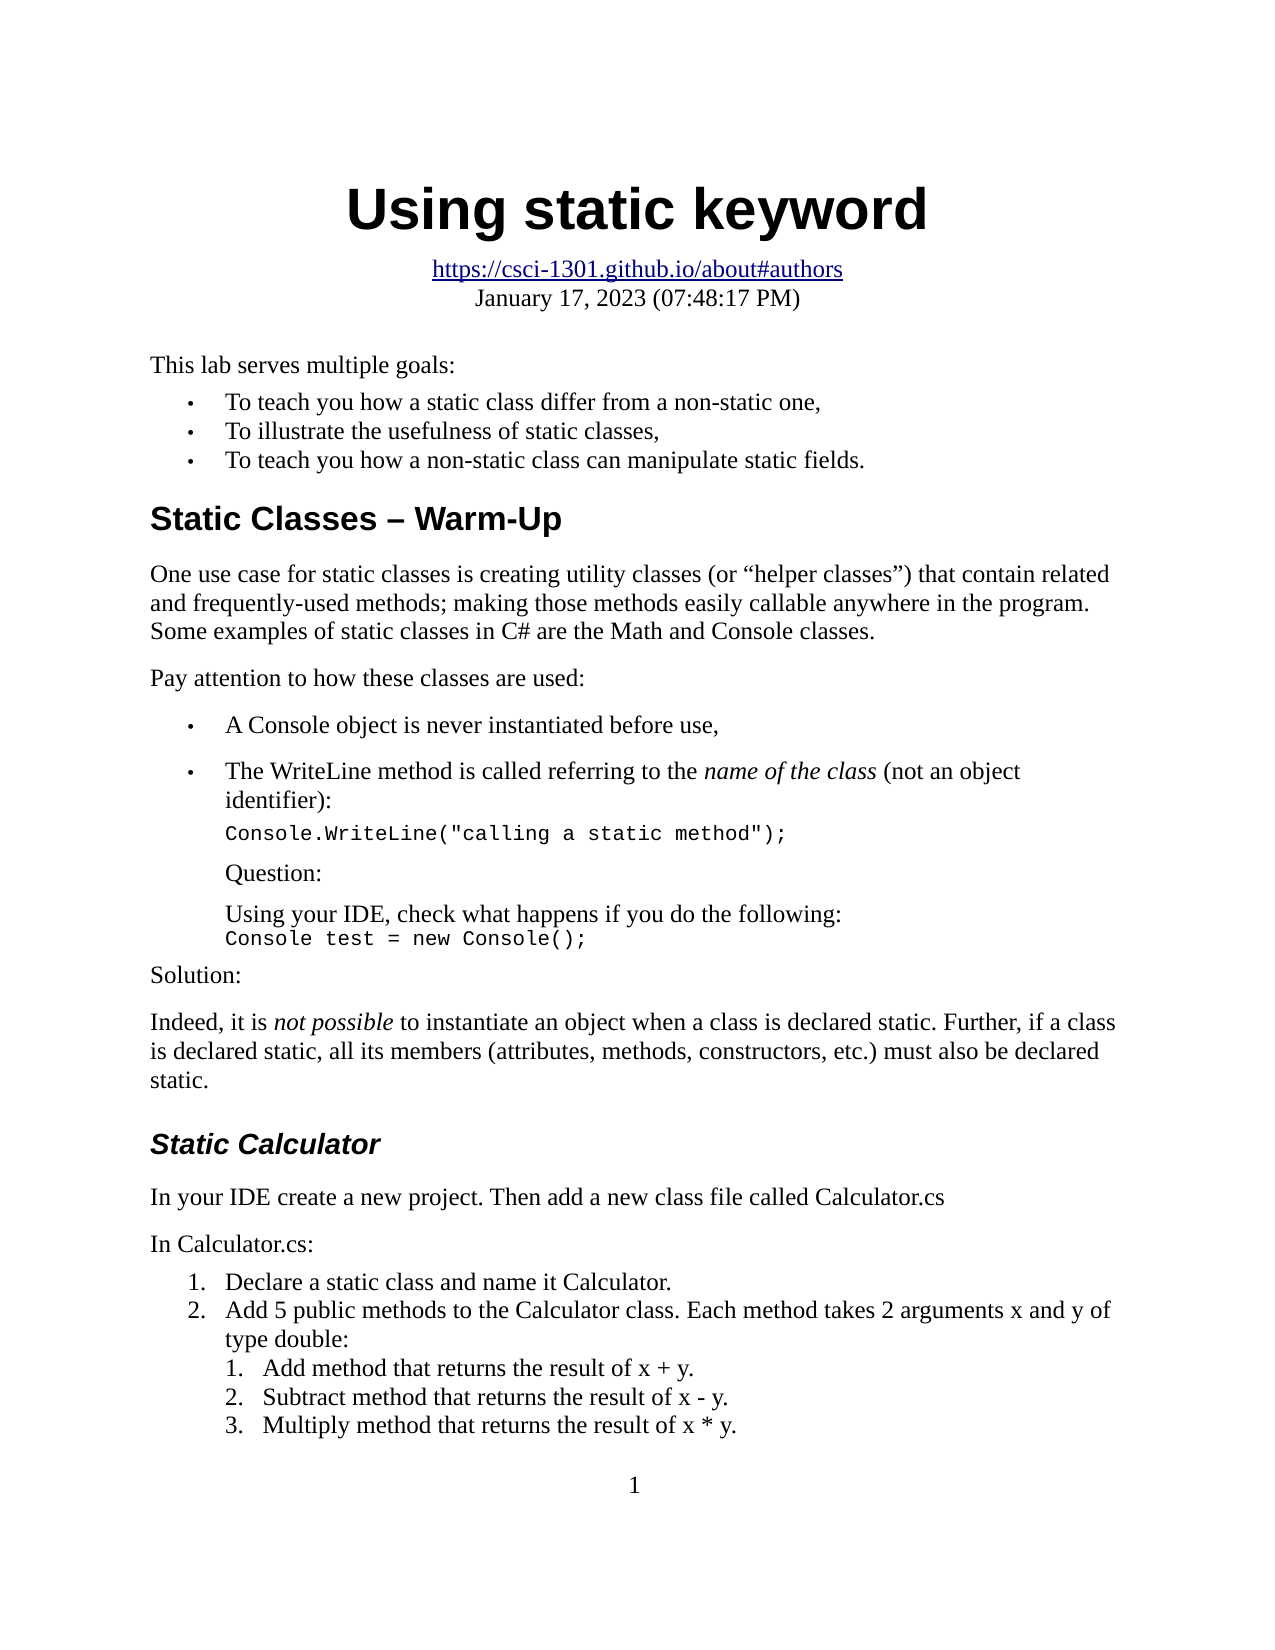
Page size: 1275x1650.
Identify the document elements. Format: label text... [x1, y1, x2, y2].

subtitle Static Calculator [150, 1127, 1125, 1161]
list Question: [187, 858, 1125, 887]
list To illustrate the usefulness of static classes, [187, 416, 1125, 445]
list Declare a static class and name it Calculator. [187, 1267, 1125, 1296]
text This lab serves multiple goals: [150, 350, 1125, 378]
list Subtract method that returns the result of x - y. [225, 1382, 1125, 1411]
subtitle Static Classes – Warm-Up [150, 499, 1125, 537]
list Multiply method that returns the result of x * y. [225, 1411, 1125, 1439]
text One use case for static classes is creating utility classes (or “helper classes”) that contain related and frequently-used methods; making those methods easily callable anywhere in the program. Some examples of static classes in C# are the Math and Console classes. [150, 559, 1125, 645]
list Console test = new Console(); [187, 928, 1125, 952]
list To teach you how a static class differ from a non-static one, [187, 387, 1125, 416]
text January 17, 2023 (07:48:17 PM) [150, 283, 1125, 312]
list A Console object is never instantiated before use, [187, 710, 1125, 738]
text Pay attention to how these classes are used: [150, 663, 1125, 692]
list Console.WriteLine("calling a static method"); [187, 823, 1125, 846]
text In Calculator.cs: [150, 1229, 1125, 1258]
title Using static keyword [150, 175, 1125, 242]
list To teach you how a non-static class can manipulate static fields. [187, 445, 1125, 474]
text In your IDE create a new project. Then add a new class file called Calculator.cs [150, 1182, 1125, 1211]
list The WriteLine method is called referring to the name of the class (not an object identifier): [187, 756, 1125, 814]
text https://csci-1301.github.io/about#authors [150, 254, 1125, 283]
text Indeed, it is not possible to instantiate an object when a class is declared static. Further, if a class is declared static, all its members (attributes, methods, constructors, etc.) must also be declared static. [150, 1007, 1125, 1093]
list Add 5 public methods to the Calculator class. Each method takes 2 arguments x and y of type double: [187, 1296, 1125, 1353]
text Solution: [150, 961, 1125, 989]
list Using your IDE, check what happens if you do the following: [187, 899, 1125, 928]
list Add method that returns the result of x + y. [225, 1353, 1125, 1382]
